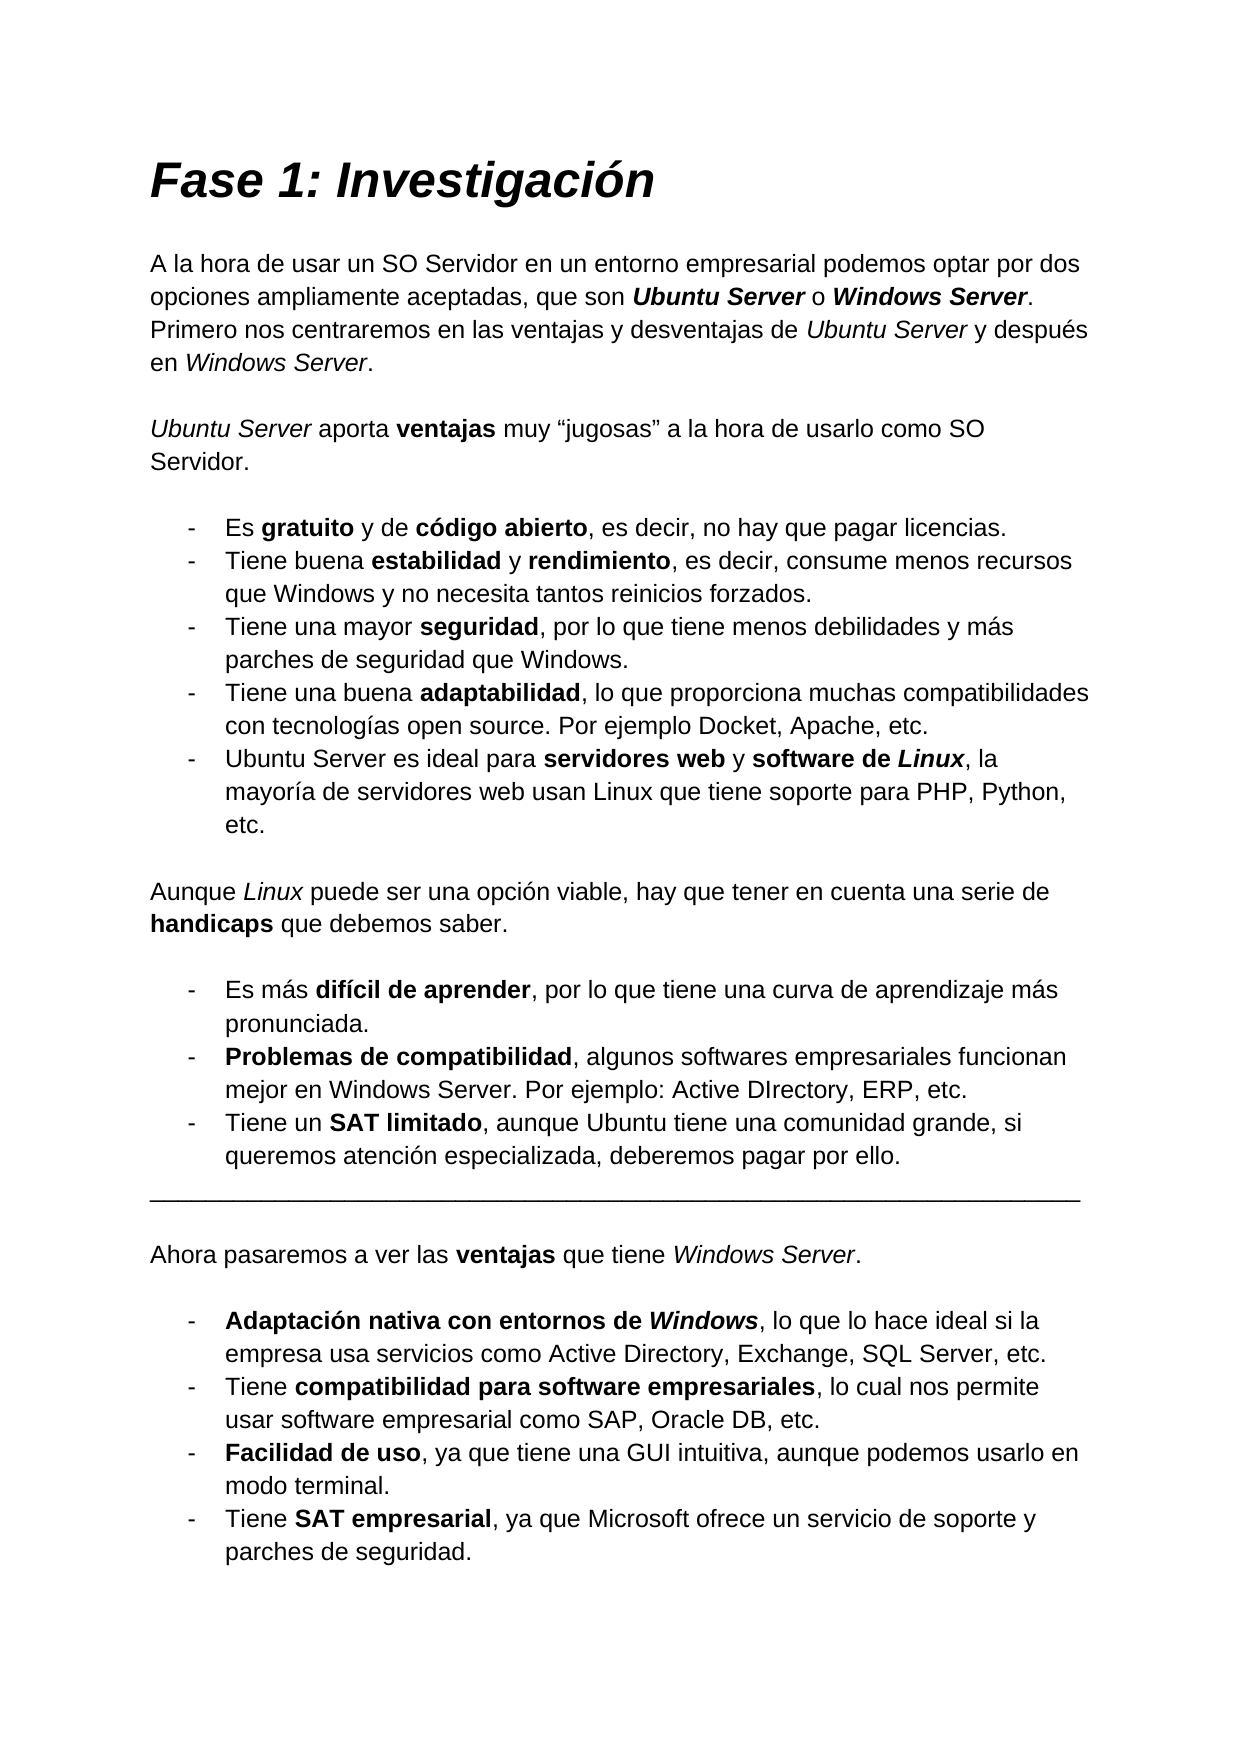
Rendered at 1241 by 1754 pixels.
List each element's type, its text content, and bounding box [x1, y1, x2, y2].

text A la hora de usar un SO Servidor en un entorno empresarial podemos optar por dos opciones ampliamente aceptadas, que son Ubuntu Server o Windows Server. Primero nos centraremos en las ventajas y desventajas de Ubuntu Server y después en Windows Server. [150, 249, 1090, 377]
list Tiene compatibilidad para software empresariales, lo cual nos permite usar software empresarial como SAP, Oracle DB, etc. [187, 1372, 1090, 1433]
text Ubuntu Server aporta ventajas muy “jugosas” a la hora de usarlo como SO Servidor. [150, 414, 1090, 476]
list Tiene SAT empresarial, ya que Microsoft ofrece un servicio de soporte y parches de seguridad. [187, 1504, 1090, 1566]
text Fase 1: Investigación [150, 150, 1090, 207]
text Ahora pasaremos a ver las ventajas que tiene Windows Server. [150, 1240, 1090, 1268]
list Es gratuito y de código abierto, es decir, no hay que pagar licencias. [187, 513, 1090, 542]
list Facilidad de uso, ya que tiene una GUI intuitiva, aunque podemos usarlo en modo terminal. [187, 1438, 1090, 1499]
list Problemas de compatibilidad, algunos softwares empresariales funcionan mejor en Windows Server. Por ejemplo: Active DIrectory, ERP, etc. [187, 1042, 1090, 1103]
text Aunque Linux puede ser una opción viable, hay que tener en cuenta una serie de handicaps que debemos saber. [150, 876, 1090, 938]
list Tiene una buena adaptabilidad, lo que proporciona muchas compatibilidades con tecnologías open source. Por ejemplo Docket, Apache, etc. [187, 678, 1090, 740]
list Adaptación nativa con entornos de Windows, lo que lo hace ideal si la empresa usa servicios como Active Directory, Exchange, SQL Server, etc. [187, 1306, 1090, 1367]
list Ubuntu Server es ideal para servidores web y software de Linux, la mayoría de servidores web usan Linux que tiene soporte para PHP, Python, etc. [187, 744, 1090, 839]
list Es más difícil de aprender, por lo que tiene una curva de aprendizaje más pronunciada. [187, 976, 1090, 1037]
list Tiene buena estabilidad y rendimiento, es decir, consume menos recursos que Windows y no necesita tantos reinicios forzados. [187, 546, 1090, 608]
list Tiene una mayor seguridad, por lo que tiene menos debilidades y más parches de seguridad que Windows. [187, 612, 1090, 674]
text ___________________________________________________________________ [150, 1174, 1090, 1202]
list Tiene un SAT limitado, aunque Ubuntu tiene una comunidad grande, si queremos atención especializada, deberemos pagar por ello. [187, 1108, 1090, 1169]
